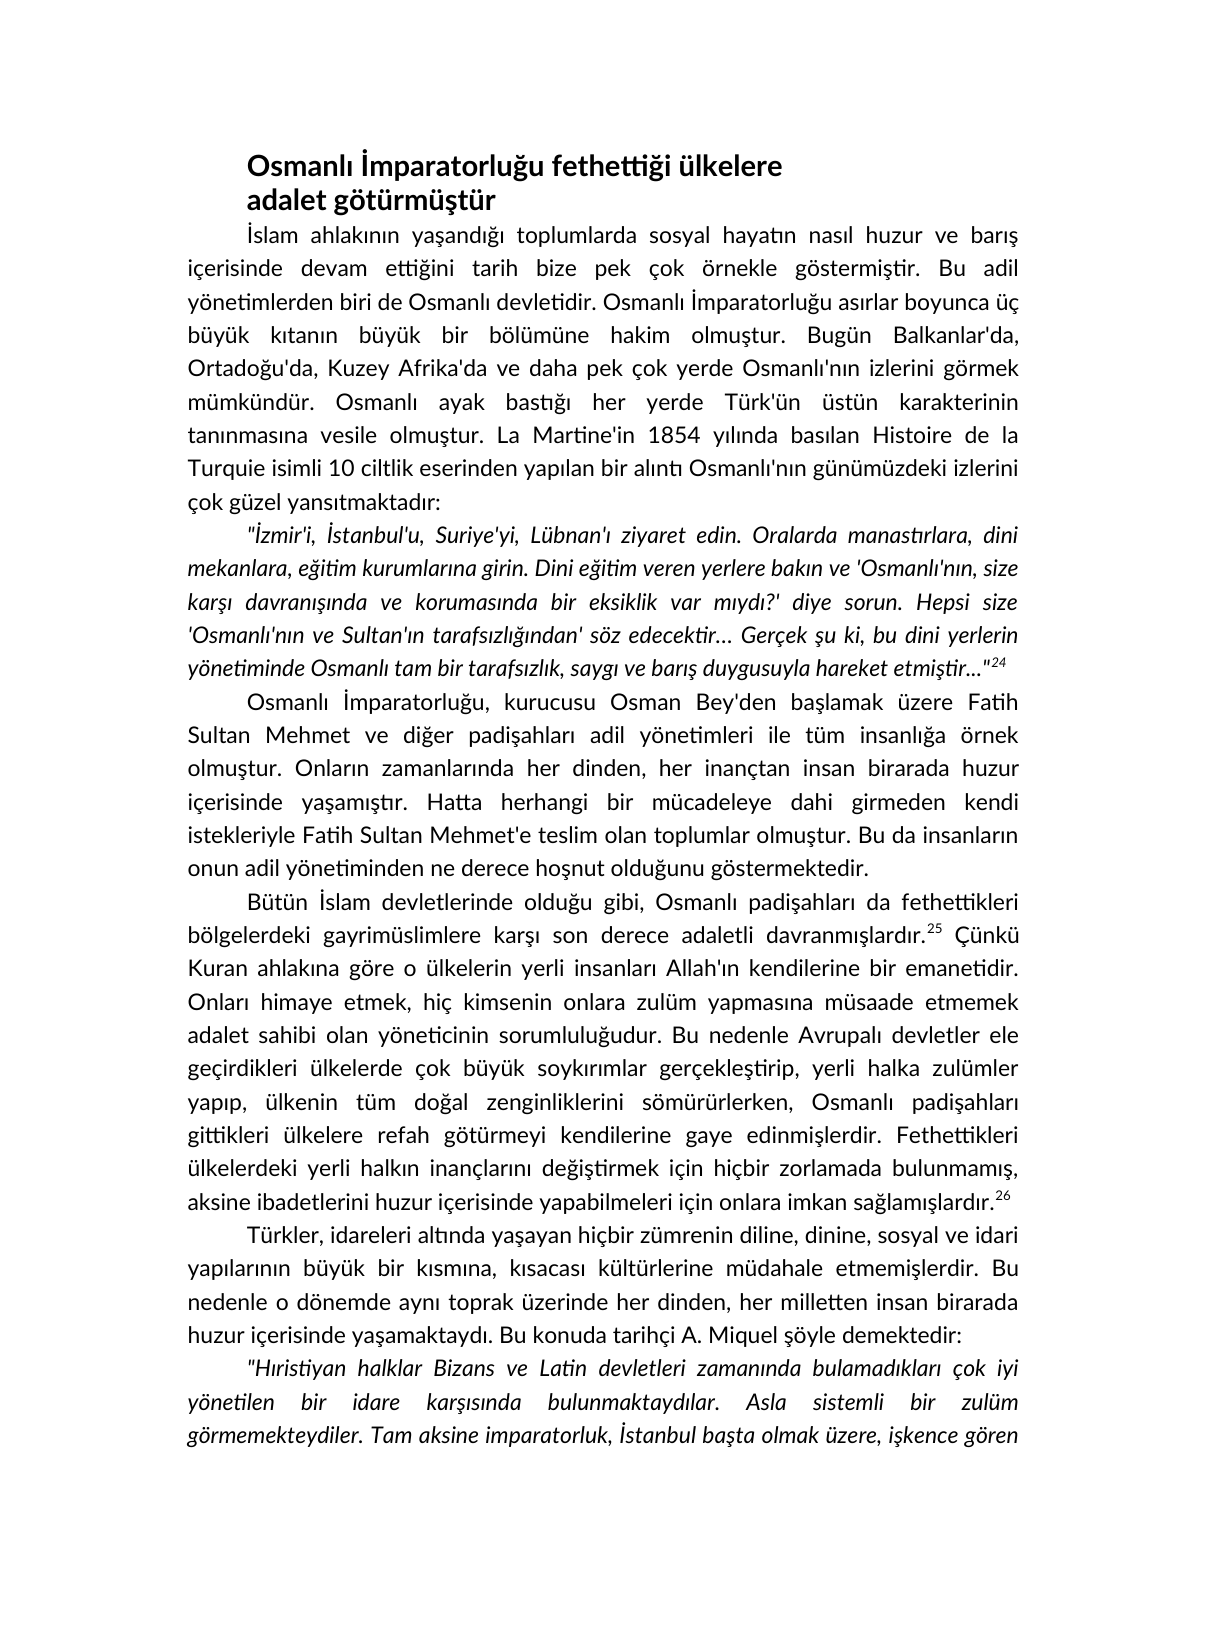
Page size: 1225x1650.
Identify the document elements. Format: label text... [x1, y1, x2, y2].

text "İzmir'i, İstanbul'u, Suriye'yi, Lübnan'ı ziyaret edin. Oralarda manastırlara, dini mekanlara, eğitim kurumlarına girin. Dini eğitim veren yerlere bakın ve 'Osmanlı'nın, size karşı davranışında ve korumasında bir eksiklik var mıydı?' diye sorun. Hepsi size 'Osmanlı'nın ve Sultan'ın tarafsızlığından' söz edecektir… Gerçek şu ki, bu dini yerlerin yönetiminde Osmanlı tam bir tarafsızlık, saygı ve barış duygusuyla hareket etmiştir..."24 [187, 517, 1020, 683]
text "Hıristiyan halklar Bizans ve Latin devletleri zamanında bulamadıkları çok iyi yönetilen bir idare karşısında bulunmaktaydılar. Asla sistemli bir zulüm görmemekteydiler. Tam aksine imparatorluk, İstanbul başta olmak üzere, işkence gören [187, 1350, 1020, 1450]
text Osmanlı İmparatorluğu fethettiği ülkelere [187, 150, 1020, 183]
text İslam ahlakının yaşandığı toplumlarda sosyal hayatın nasıl huzur ve barış içerisinde devam ettiğini tarih bize pek çok örnekle göstermiştir. Bu adil yönetimlerden biri de Osmanlı devletidir. Osmanlı İmparatorluğu asırlar boyunca üç büyük kıtanın büyük bir bölümüne hakim olmuştur. Bugün Balkanlar'da, Ortadoğu'da, Kuzey Afrika'da ve daha pek çok yerde Osmanlı'nın izlerini görmek mümkündür. Osmanlı ayak bastığı her yerde Türk'ün üstün karakterinin tanınmasına vesile olmuştur. La Martine'in 1854 yılında basılan Histoire de la Turquie isimli 10 ciltlik eserinden yapılan bir alıntı Osmanlı'nın günümüzdeki izlerini çok güzel yansıtmaktadır: [187, 217, 1020, 517]
text Bütün İslam devletlerinde olduğu gibi, Osmanlı padişahları da fethettikleri bölgelerdeki gayrimüslimlere karşı son derece adaletli davranmışlardır.25 Çünkü Kuran ahlakına göre o ülkelerin yerli insanları Allah'ın kendilerine bir emanetidir. Onları himaye etmek, hiç kimsenin onlara zulüm yapmasına müsaade etmemek adalet sahibi olan yöneticinin sorumluluğudur. Bu nedenle Avrupalı devletler ele geçirdikleri ülkelerde çok büyük soykırımlar gerçekleştirip, yerli halka zulümler yapıp, ülkenin tüm doğal zenginliklerini sömürürlerken, Osmanlı padişahları gittikleri ülkelere refah götürmeyi kendilerine gaye edinmişlerdir. Fethettikleri ülkelerdeki yerli halkın inançlarını değiştirmek için hiçbir zorlamada bulunmamış, aksine ibadetlerini huzur içerisinde yapabilmeleri için onlara imkan sağlamışlardır.26 [187, 883, 1020, 1217]
text adalet götürmüştür [187, 183, 1020, 217]
text Osmanlı İmparatorluğu, kurucusu Osman Bey'den başlamak üzere Fatih Sultan Mehmet ve diğer padişahları adil yönetimleri ile tüm insanlığa örnek olmuştur. Onların zamanlarında her dinden, her inançtan insan birarada huzur içerisinde yaşamıştır. Hatta herhangi bir mücadeleye dahi girmeden kendi istekleriyle Fatih Sultan Mehmet'e teslim olan toplumlar olmuştur. Bu da insanların onun adil yönetiminden ne derece hoşnut olduğunu göstermektedir. [187, 683, 1020, 883]
text Türkler, idareleri altında yaşayan hiçbir zümrenin diline, dinine, sosyal ve idari yapılarının büyük bir kısmına, kısacası kültürlerine müdahale etmemişlerdir. Bu nedenle o dönemde aynı toprak üzerinde her dinden, her milletten insan birarada huzur içerisinde yaşamaktaydı. Bu konuda tarihçi A. Miquel şöyle demektedir: [187, 1217, 1020, 1350]
